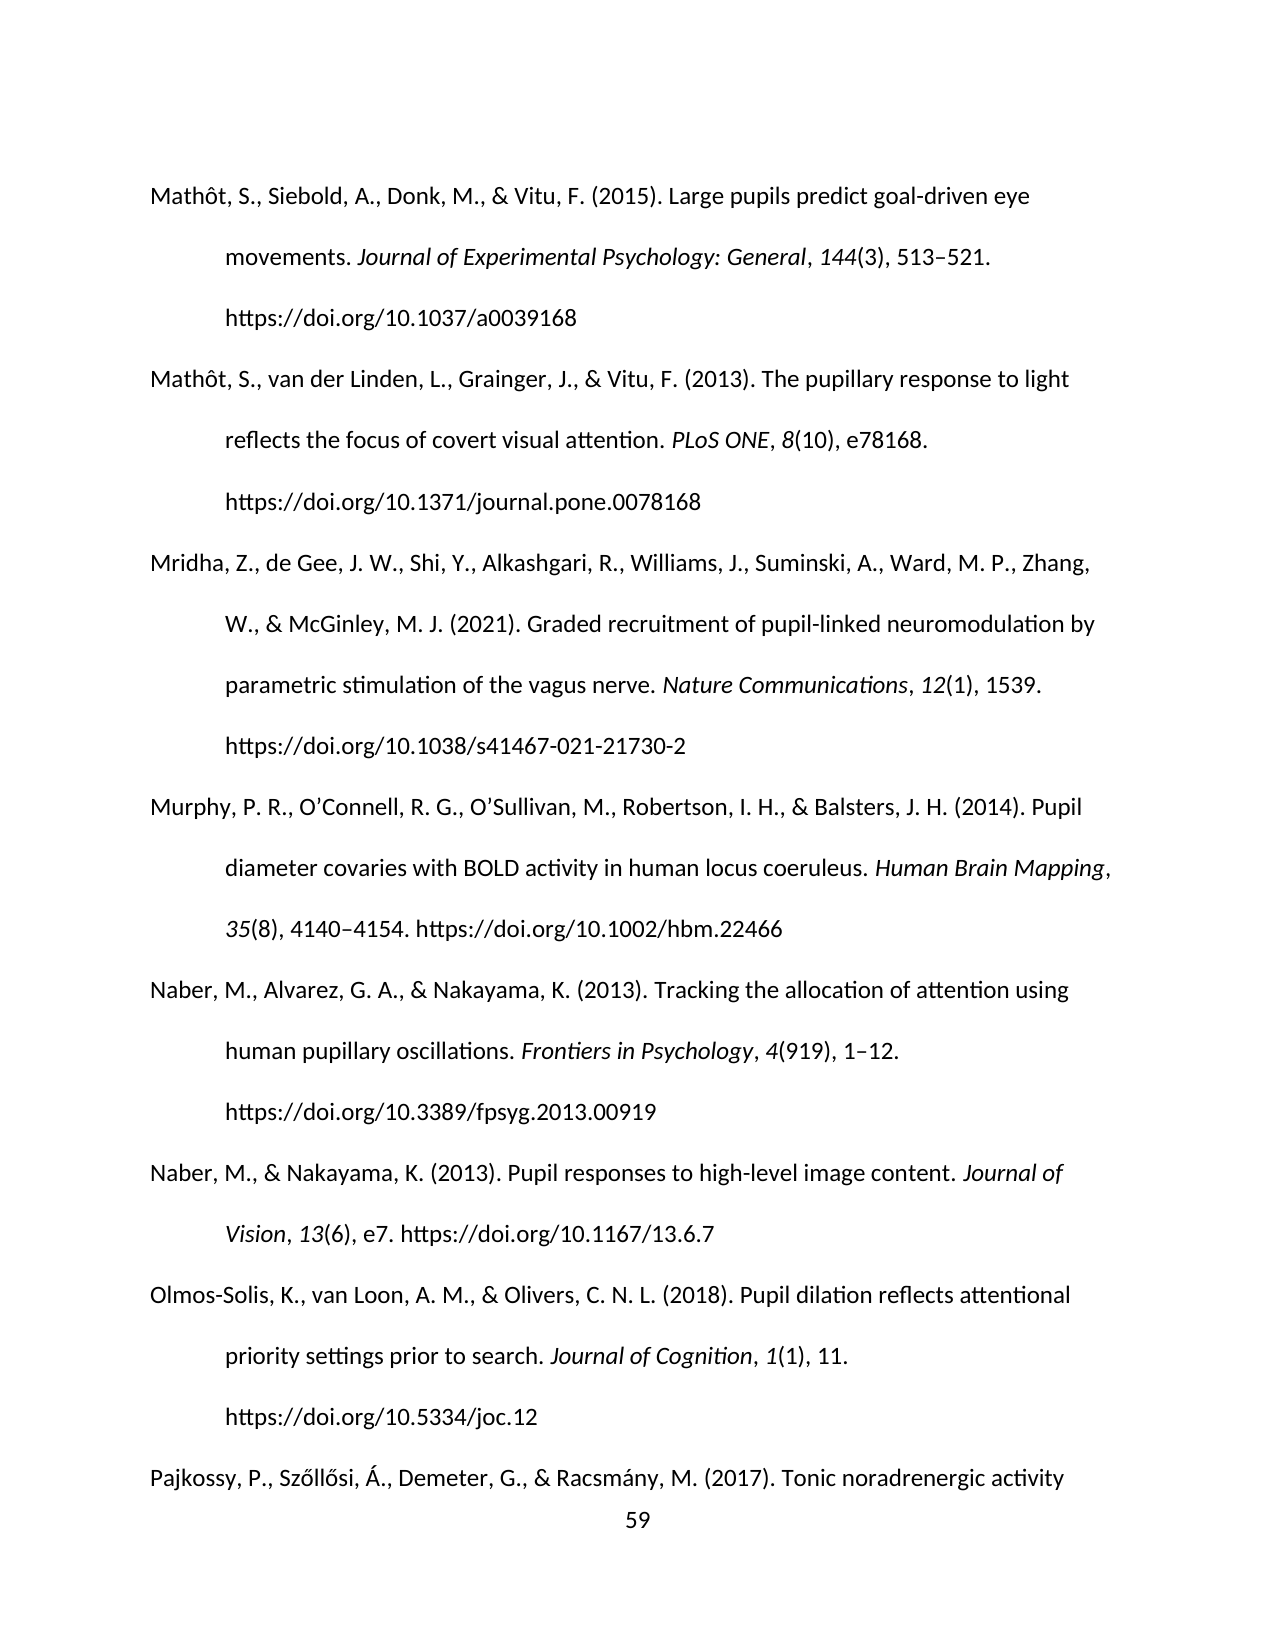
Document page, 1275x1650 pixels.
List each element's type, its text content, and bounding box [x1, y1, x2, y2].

text Naber, M., Alvarez, G. A., & Nakayama, K. (2013). Tracking the allocation of attention using human pupillary oscillations. Frontiers in Psychology, 4(919), 1–12. https://doi.org/10.3389/fpsyg.2013.00919 [150, 974, 1125, 1127]
text Mathôt, S., Siebold, A., Donk, M., & Vitu, F. (2015). Large pupils predict goal-driven eye movements. Journal of Experimental Psychology: General, 144(3), 513–521. https://doi.org/10.1037/a0039168 [150, 181, 1125, 333]
text Mathôt, S., van der Linden, L., Grainger, J., & Vitu, F. (2013). The pupillary response to light reflects the focus of covert visual attention. PLoS ONE, 8(10), e78168. https://doi.org/10.1371/journal.pone.0078168 [150, 364, 1125, 516]
text Naber, M., & Nakayama, K. (2013). Pupil responses to high-level image content. Journal of Vision, 13(6), e7. https://doi.org/10.1167/13.6.7 [150, 1157, 1125, 1249]
text Murphy, P. R., O’Connell, R. G., O’Sullivan, M., Robertson, I. H., & Balsters, J. H. (2014). Pupil diameter covaries with BOLD activity in human locus coeruleus. Human Brain Mapping, 35(8), 4140–4154. https://doi.org/10.1002/hbm.22466 [150, 791, 1125, 943]
text Mridha, Z., de Gee, J. W., Shi, Y., Alkashgari, R., Williams, J., Suminski, A., Ward, M. P., Zhang, W., & McGinley, M. J. (2021). Graded recruitment of pupil-linked neuromodulation by parametric stimulation of the vagus nerve. Nature Communications, 12(1), 1539. https://doi.org/10.1038/s41467-021-21730-2 [150, 547, 1125, 760]
text Olmos-Solis, K., van Loon, A. M., & Olivers, C. N. L. (2018). Pupil dilation reflects attentional priority settings prior to search. Journal of Cognition, 1(1), 11. https://doi.org/10.5334/joc.12 [150, 1279, 1125, 1432]
text Pajkossy, P., Szőllősi, Á., Demeter, G., & Racsmány, M. (2017). Tonic noradrenergic activity [150, 1462, 1125, 1493]
